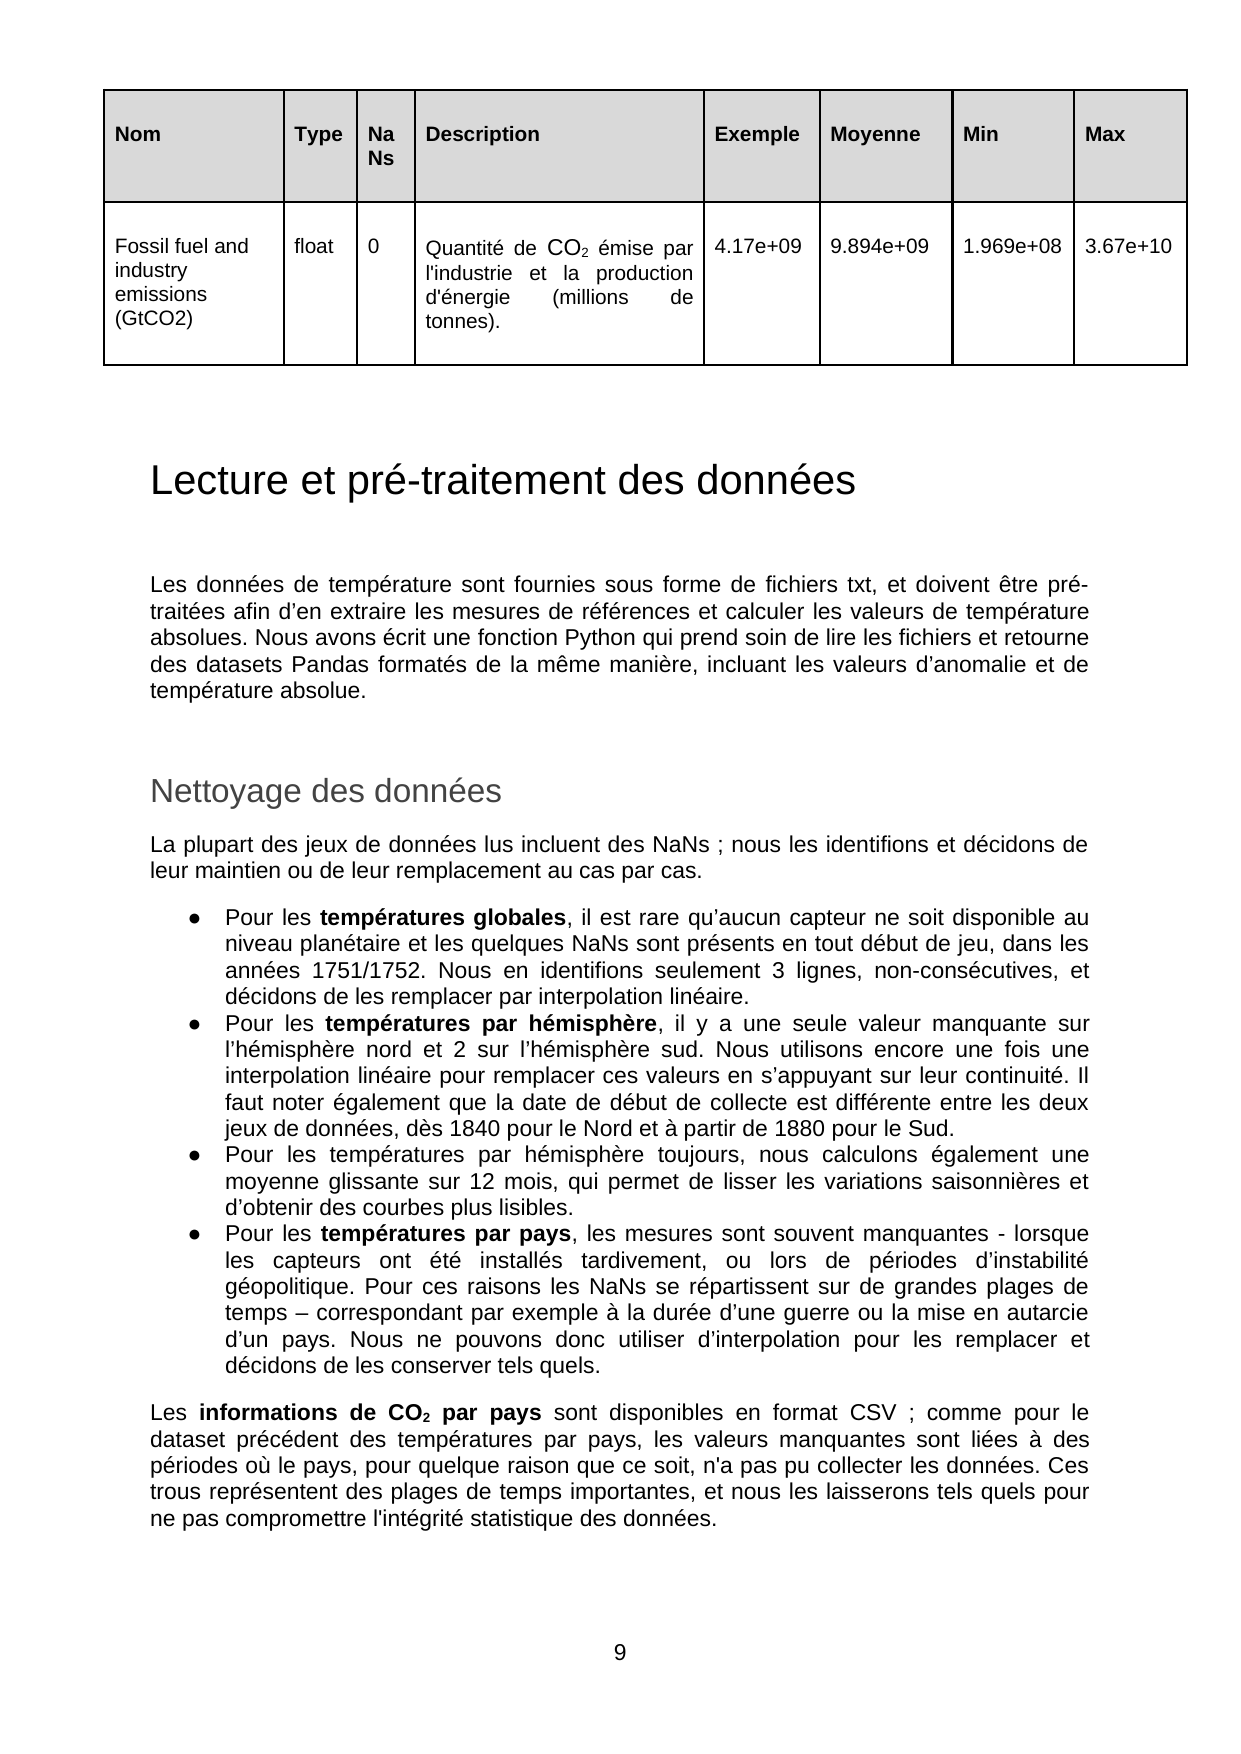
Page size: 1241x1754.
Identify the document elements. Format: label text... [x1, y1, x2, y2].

text Les informations de CO2 par pays sont disponibles en format CSV ; comme pour le dataset précédent des températures par pays, les valeurs manquantes sont liées à des périodes où le pays, pour quelque raison que ce soit, n'a pas pu collecter les données. Ces trous représentent des plages de temps importantes, et nous les laisserons tels quels pour ne pas compromettre l'intégrité statistique des données. [150, 1399, 1090, 1531]
table_header Nom [105, 91, 283, 201]
table_cell 4.17e+09 [705, 203, 819, 364]
table_cell 9.894e+09 [821, 203, 951, 364]
table_cell Fossil fuel and industry emissions (GtCO2) [105, 203, 283, 364]
list Pour les températures globales, il est rare qu’aucun capteur ne soit disponible au niveau planétaire et les quelques NaNs sont présents en tout début de jeu, dans les années 1751/1752. Nous en identifions seulement 3 lignes, non-consécutives, et décidons de les remplacer par interpolation linéaire. [187, 904, 1090, 1009]
table_header Description [416, 91, 703, 201]
table_header NaNs [358, 91, 414, 201]
list Pour les températures par pays, les mesures sont souvent manquantes - lorsque les capteurs ont été installés tardivement, ou lors de périodes d’instabilité géopolitique. Pour ces raisons les NaNs se répartissent sur de grandes plages de temps – correspondant par exemple à la durée d’une guerre ou la mise en autarcie d’un pays. Nous ne pouvons donc utiliser d’interpolation pour les remplacer et décidons de les conserver tels quels. [187, 1220, 1090, 1378]
table_cell float [285, 203, 356, 364]
table_header Type [285, 91, 356, 201]
table_cell 3.67e+10 [1075, 203, 1186, 364]
table_cell 1.969e+08 [954, 203, 1073, 364]
text La plupart des jeux de données lus incluent des NaNs ; nous les identifions et décidons de leur maintien ou de leur remplacement au cas par cas. [150, 831, 1090, 883]
table_header Max [1075, 91, 1186, 201]
table_cell 0 [358, 203, 414, 364]
table_header Moyenne [821, 91, 951, 201]
table_header Min [954, 91, 1073, 201]
table_cell Quantité de CO2 émise par l'industrie et la production d'énergie (millions de tonnes). [416, 203, 703, 364]
table_header Exemple [705, 91, 819, 201]
subtitle Nettoyage des données [150, 771, 1090, 810]
text Les données de température sont fournies sous forme de fichiers txt, et doivent être pré-traitées afin d’en extraire les mesures de références et calculer les valeurs de température absolues. Nous avons écrit une fonction Python qui prend soin de lire les fichiers et retourne des datasets Pandas formatés de la même manière, incluant les valeurs d’anomalie et de température absolue. [150, 571, 1090, 703]
list Pour les températures par hémisphère, il y a une seule valeur manquante sur l’hémisphère nord et 2 sur l’hémisphère sud. Nous utilisons encore une fois une interpolation linéaire pour remplacer ces valeurs en s’appuyant sur leur continuité. Il faut noter également que la date de début de collecte est différente entre les deux jeux de données, dès 1840 pour le Nord et à partir de 1880 pour le Sud. [187, 1009, 1090, 1141]
subtitle Lecture et pré-traitement des données [150, 456, 1090, 503]
list Pour les températures par hémisphère toujours, nous calculons également une moyenne glissante sur 12 mois, qui permet de lisser les variations saisonnières et d’obtenir des courbes plus lisibles. [187, 1141, 1090, 1220]
